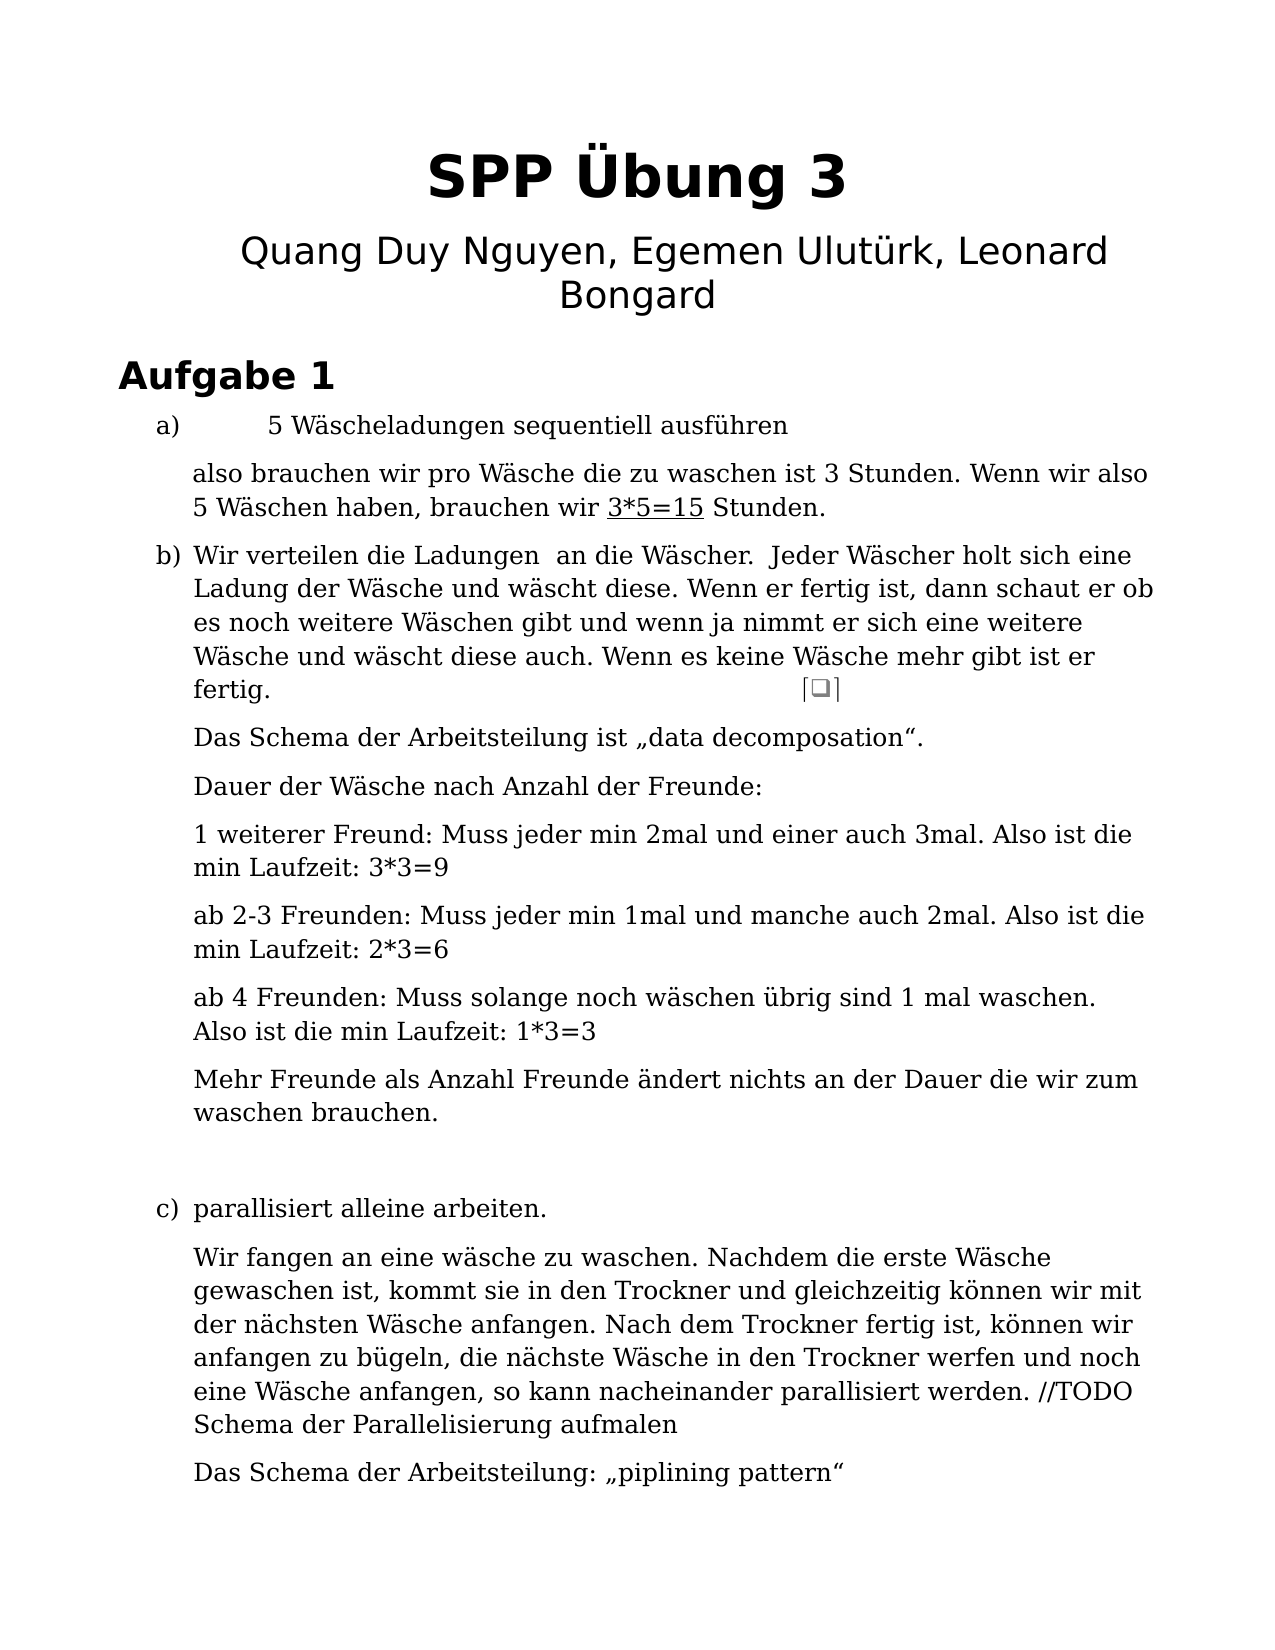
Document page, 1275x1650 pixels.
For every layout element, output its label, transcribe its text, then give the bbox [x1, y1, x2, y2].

list ab 2-3 Freunden: Muss jeder min 1mal und manche auch 2mal. Also ist die min Laufzeit: 2*3=6 [156, 901, 1157, 964]
list ab 4 Freunden: Muss solange noch wäschen übrig sind 1 mal waschen. Also ist die min Laufzeit: 1*3=3 [156, 983, 1157, 1046]
subtitle Quang Duy Nguyen, Egemen Ulutürk, Leonard Bongard [118, 230, 1157, 317]
text also brauchen wir pro Wäsche die zu waschen ist 3 Stunden. Wenn wir also 5 Wäschen haben, brauchen wir 3*5=15 Stunden. [118, 459, 1157, 522]
title SPP Übung 3 [118, 143, 1157, 211]
list Dauer der Wäsche nach Anzahl der Freunde: [156, 772, 1157, 801]
list Das Schema der Arbeitsteilung ist „data decomposation“. [156, 723, 1157, 753]
list Mehr Freunde als Anzahl Freunde ändert nichts an der Dauer die wir zum waschen brauchen. [156, 1065, 1157, 1127]
list Wir verteilen die Ladungen an die Wäscher. Jeder Wäscher holt sich eine Ladung der Wäsche und wäscht diese. Wenn er fertig ist, dann schaut er ob es noch weitere Wäschen gibt und wenn ja nimmt er sich eine weitere Wäsche und wäscht diese auch. Wenn es keine Wäsche mehr gibt ist er fertig. [156, 541, 1157, 704]
subtitle Aufgabe 1 [118, 354, 1157, 399]
list Das Schema der Arbeitsteilung: „piplining pattern“ [156, 1458, 1157, 1488]
list 1 weiterer Freund: Muss jeder min 2mal und einer auch 3mal. Also ist die min Laufzeit: 3*3=9 [156, 820, 1157, 882]
list Wir fangen an eine wäsche zu waschen. Nachdem die erste Wäsche gewaschen ist, kommt sie in den Trockner und gleichzeitig können wir mit der nächsten Wäsche anfangen. Nach dem Trockner fertig ist, können wir anfangen zu bügeln, die nächste Wäsche in den Trockner werfen und noch eine Wäsche anfangen, so kann nacheinander parallisiert werden. //TODO Schema der Parallelisierung aufmalen [156, 1243, 1157, 1439]
list parallisiert alleine arbeiten. [156, 1194, 1157, 1224]
list 5 Wäscheladungen sequentiell ausführen [156, 411, 1157, 440]
